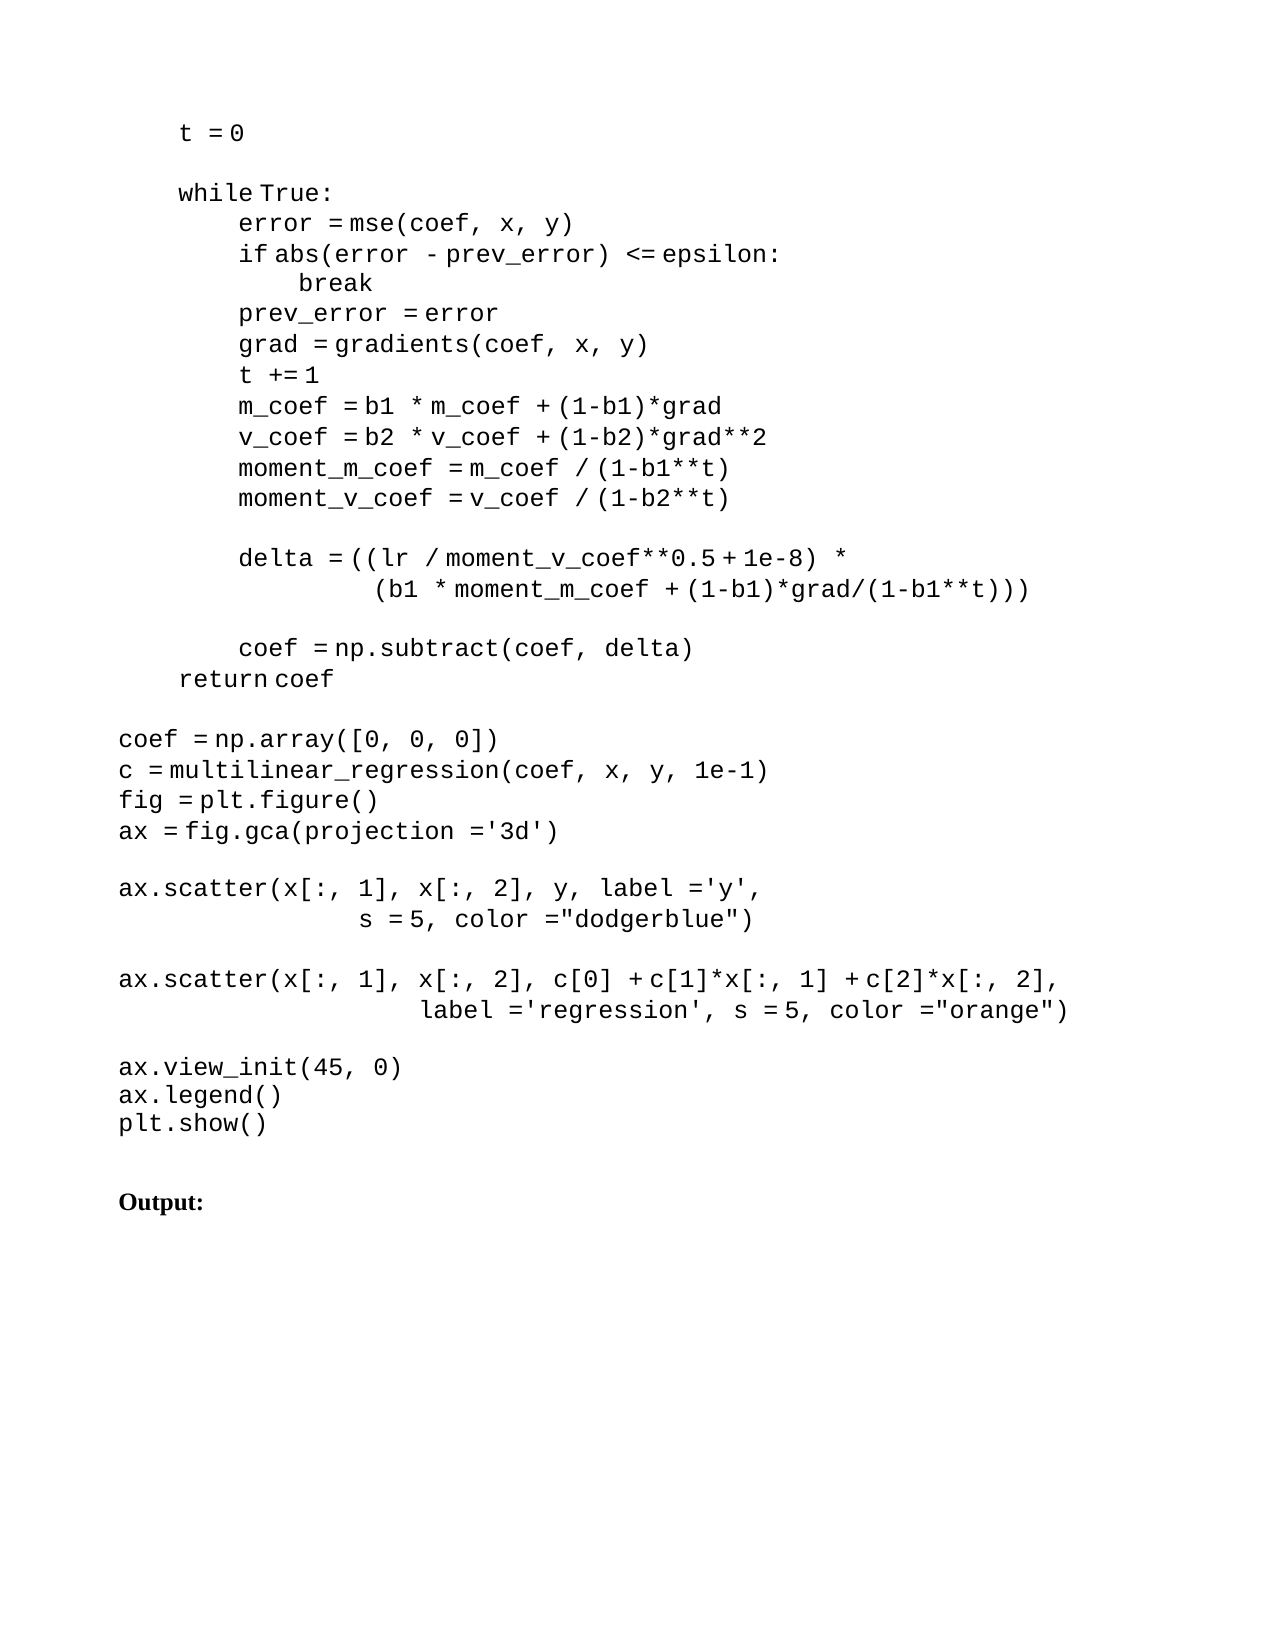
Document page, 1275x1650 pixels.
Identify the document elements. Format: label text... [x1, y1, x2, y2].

text Output: [118, 1187, 1157, 1249]
table_header t = 0 while True: error = mse(coef, x, y) if abs(error - prev_error) <= epsilon: break prev_error = error grad = gradients(coef, x, y) t += 1 m_coef = b1 * m_coef + (1-b1)*grad v_coef = b2 * v_coef + (1-b2)*grad**2 moment_m_coef = m_coef / (1-b1**t) moment_v_coef = v_coef / (1-b2**t) delta = ((lr / moment_v_coef**0.5 + 1e-8) * (b1 * moment_m_coef + (1-b1)*grad/(1-b1**t))) coef = np.subtract(coef, delta) return coef coef = np.array([0, 0, 0]) c = multilinear_regression(coef, x, y, 1e-1) fig = plt.figure() ax = fig.gca(projection ='3d') ax.scatter(x[:, 1], x[:, 2], y, label ='y', s = 5, color ="dodgerblue") ax.scatter(x[:, 1], x[:, 2], c[0] + c[1]*x[:, 1] + c[2]*x[:, 2], label ='regression', s = 5, color ="orange") ax.view_init(45, 0) ax.legend() plt.show() [118, 118, 1157, 1139]
